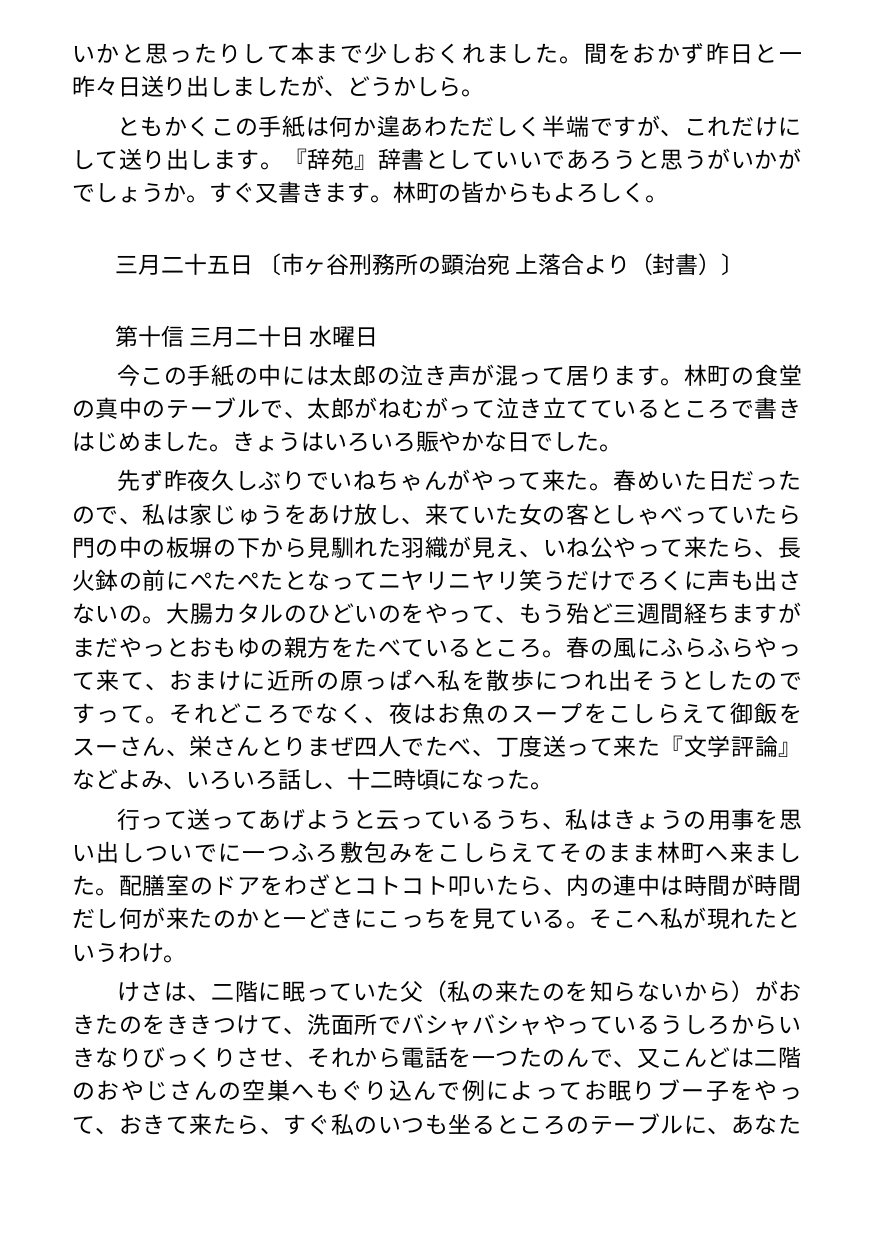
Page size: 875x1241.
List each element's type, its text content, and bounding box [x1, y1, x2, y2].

text けさは、二階に眠っていた父（私の来たのを知らないから）がおきたのをききつけて、洗面所でバシャバシャやっているうしろからいきなりびっくりさせ、それから電話を一つたのんで、又こんどは二階のおやじさんの空巣へもぐり込んで例によってお眠りブー子をやって、おきて来たら、すぐ私のいつも坐るところのテーブルに、あなた [72, 973, 802, 1140]
text 第十信 三月二十日 水曜日 [72, 318, 802, 352]
text いかと思ったりして本まで少しおくれました。間をおかず昨日と一昨々日送り出しましたが、どうかしら。 [72, 36, 802, 102]
text ともかくこの手紙は何か遑あわただしく半端ですが、これだけにして送り出します。『辞苑』辞書としていいであろうと思うがいかがでしょうか。すぐ又書きます。林町の皆からもよろしく。 [72, 108, 802, 208]
text 行って送ってあげようと云っているうち、私はきょうの用事を思い出しついでに一つふろ敷包みをこしらえてそのまま林町へ来ました。配膳室のドアをわざとコトコト叩いたら、内の連中は時間が時間だし何が来たのかと一どきにこっちを見ている。そこへ私が現れたというわけ。 [72, 801, 802, 968]
text 三月二十五日 〔市ヶ谷刑務所の顕治宛 上落合より（封書）〕 [72, 247, 802, 280]
text 今この手紙の中には太郎の泣き声が混って居ります。林町の食堂の真中のテーブルで、太郎がねむがって泣き立てているところで書きはじめました。きょうはいろいろ賑やかな日でした。 [72, 358, 802, 457]
text 先ず昨夜久しぶりでいねちゃんがやって来た。春めいた日だったので、私は家じゅうをあけ放し、来ていた女の客としゃべっていたら門の中の板塀の下から見馴れた羽織が見え、いね公やって来たら、長火鉢の前にぺたぺたとなってニヤリニヤリ笑うだけでろくに声も出さないの。大腸カタルのひどいのをやって、もう殆ど三週間経ちますがまだやっとおもゆの親方をたべているところ。春の風にふらふらやって来て、おまけに近所の原っぱへ私を散歩につれ出そうとしたのですって。それどころでなく、夜はお魚のスープをこしらえて御飯をスーさん、栄さんとりまぜ四人でたべ、丁度送って来た『文学評論』などよみ、いろいろ話し、十二時頃になった。 [72, 463, 802, 796]
